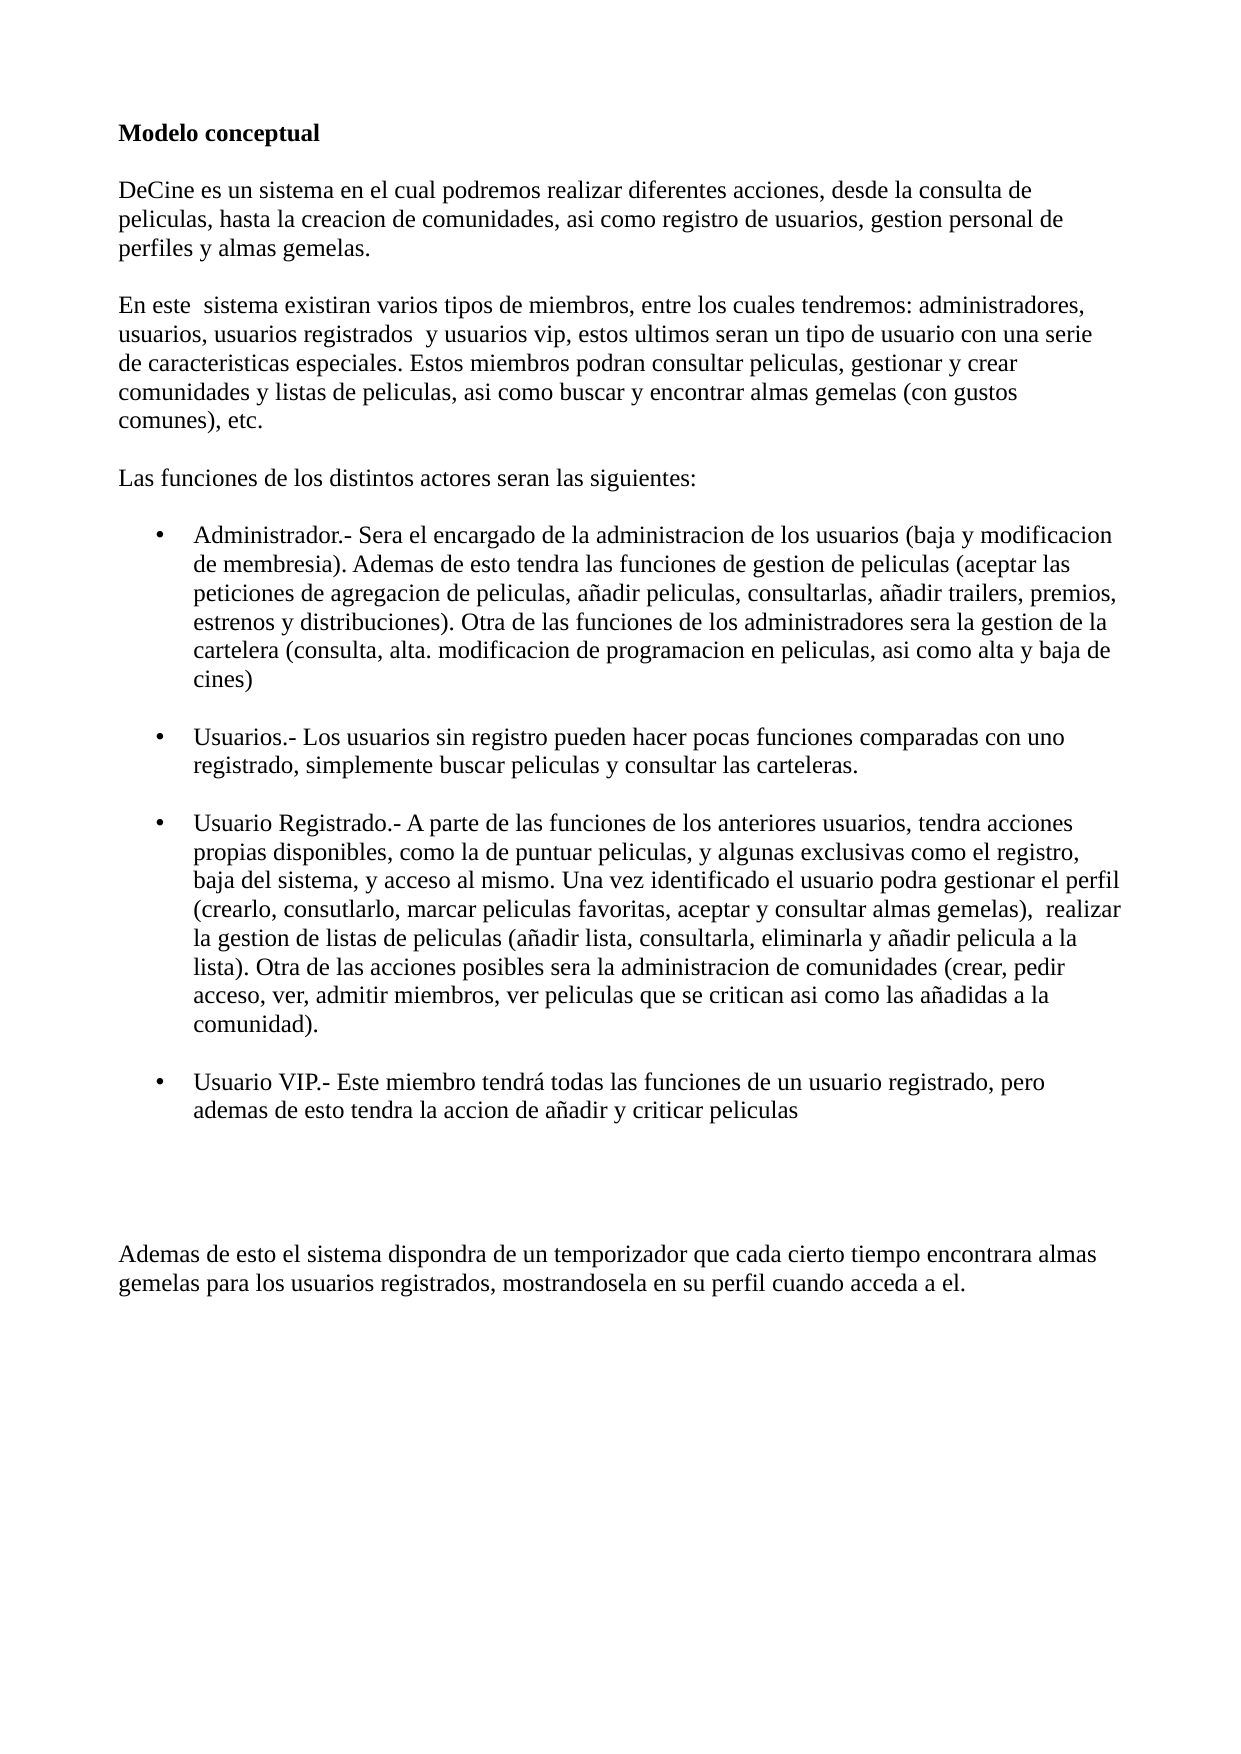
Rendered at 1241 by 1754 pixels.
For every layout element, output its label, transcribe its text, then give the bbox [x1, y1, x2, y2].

list Usuario Registrado.- A parte de las funciones de los anteriores usuarios, tendra acciones propias disponibles, como la de puntuar peliculas, y algunas exclusivas como el registro, baja del sistema, y acceso al mismo. Una vez identificado el usuario podra gestionar el perfil (crearlo, consutlarlo, marcar peliculas favoritas, aceptar y consultar almas gemelas), realizar la gestion de listas de peliculas (añadir lista, consultarla, eliminarla y añadir pelicula a la lista). Otra de las acciones posibles sera la administracion de comunidades (crear, pedir acceso, ver, admitir miembros, ver peliculas que se critican asi como las añadidas a la comunidad). [156, 808, 1122, 1038]
text Las funciones de los distintos actores seran las siguientes: [118, 463, 1122, 492]
list Usuario VIP.- Este miembro tendrá todas las funciones de un usuario registrado, pero ademas de esto tendra la accion de añadir y criticar peliculas [156, 1067, 1122, 1124]
text DeCine es un sistema en el cual podremos realizar diferentes acciones, desde la consulta de peliculas, hasta la creacion de comunidades, asi como registro de usuarios, gestion personal de perfiles y almas gemelas. [118, 176, 1122, 262]
text Modelo conceptual [118, 118, 1122, 147]
text Ademas de esto el sistema dispondra de un temporizador que cada cierto tiempo encontrara almas gemelas para los usuarios registrados, mostrandosela en su perfil cuando acceda a el. [118, 1239, 1122, 1297]
list Usuarios.- Los usuarios sin registro pueden hacer pocas funciones comparadas con uno registrado, simplemente buscar peliculas y consultar las carteleras. [156, 722, 1122, 779]
text En este sistema existiran varios tipos de miembros, entre los cuales tendremos: administradores, usuarios, usuarios registrados y usuarios vip, estos ultimos seran un tipo de usuario con una serie de caracteristicas especiales. Estos miembros podran consultar peliculas, gestionar y crear comunidades y listas de peliculas, asi como buscar y encontrar almas gemelas (con gustos comunes), etc. [118, 291, 1122, 434]
list Administrador.- Sera el encargado de la administracion de los usuarios (baja y modificacion de membresia). Ademas de esto tendra las funciones de gestion de peliculas (aceptar las peticiones de agregacion de peliculas, añadir peliculas, consultarlas, añadir trailers, premios, estrenos y distribuciones). Otra de las funciones de los administradores sera la gestion de la cartelera (consulta, alta. modificacion de programacion en peliculas, asi como alta y baja de cines) [156, 521, 1122, 693]
